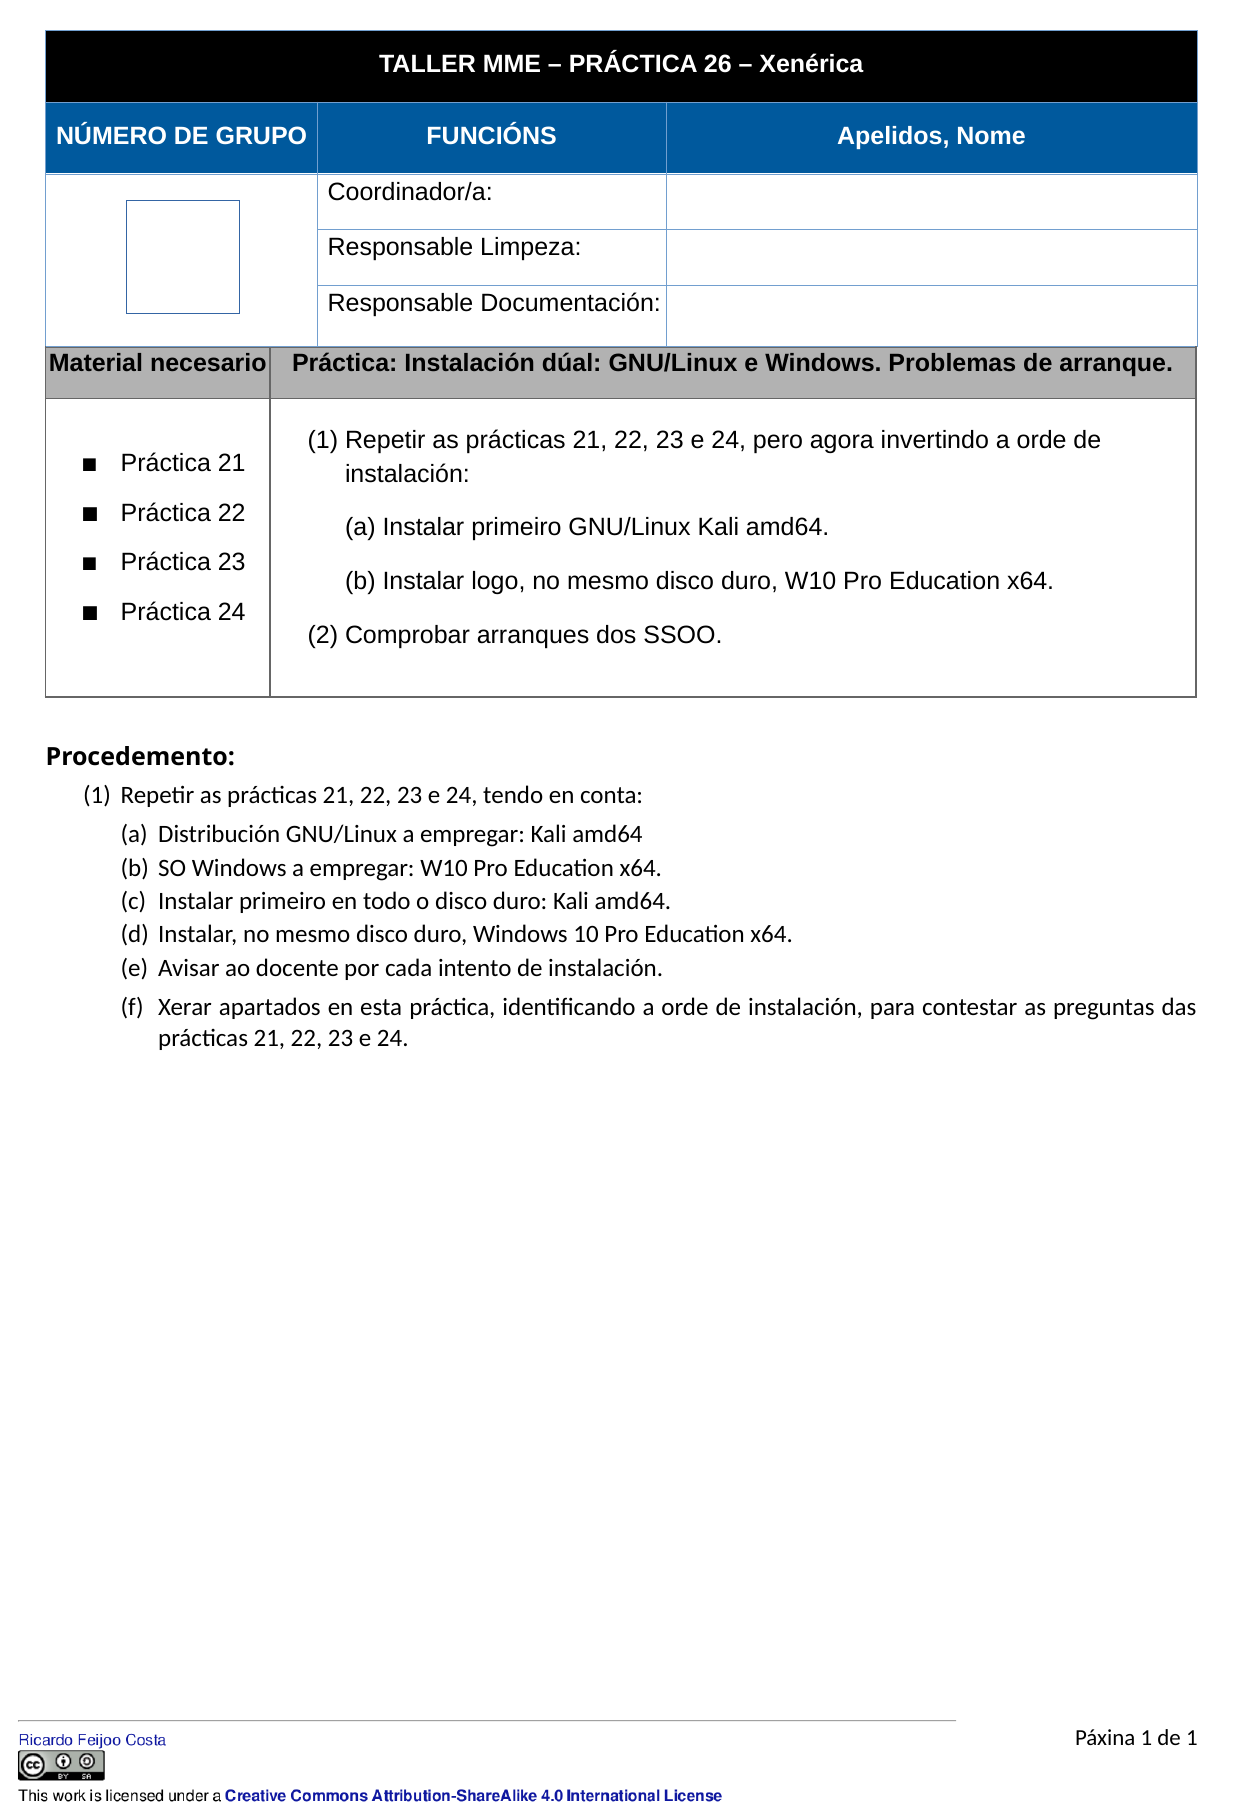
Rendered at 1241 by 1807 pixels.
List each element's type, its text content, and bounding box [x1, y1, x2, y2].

table_cell Responsable Limpeza: [318, 230, 666, 284]
list Distribución GNU/Linux a empregar: Kali amd64 [120, 819, 1197, 849]
table_cell Responsable Documentación: [318, 286, 666, 346]
table_header Práctica: Instalación dúal: GNU/Linux e Windows. Problemas de arranque. [271, 348, 1195, 398]
list SO Windows a empregar: W10 Pro Education x64. [120, 852, 1197, 882]
table_cell Apelidos, Nome [667, 103, 1197, 173]
picture [8, 1715, 957, 1806]
table_cell [667, 230, 1197, 284]
text Procedemento: [45, 738, 1197, 773]
list Instalar primeiro en todo o disco duro: Kali amd64. [120, 885, 1197, 916]
table_cell [667, 286, 1197, 346]
table_header TALLER MME – PRÁCTICA 26 – Xenérica [46, 31, 1197, 102]
list Avisar ao docente por cada intento de instalación. [120, 952, 1197, 982]
table_cell Coordinador/a: [318, 175, 666, 229]
table_cell [667, 175, 1197, 229]
table_cell FUNCIÓNS [318, 103, 666, 173]
table_cell NÚMERO DE GRUPO [46, 103, 317, 173]
list Repetir as prácticas 21, 22, 23 e 24, tendo en conta: [83, 779, 1197, 810]
list Instalar, no mesmo disco duro, Windows 10 Pro Education x64. [120, 919, 1197, 949]
list Xerar apartados en esta práctica, identificando a orde de instalación, para contestar as preguntas das prácticas 21, 22, 23 e 24. [120, 991, 1197, 1052]
table_cell [46, 175, 317, 346]
table_cell Repetir as prácticas 21, 22, 23 e 24, pero agora invertindo a orde de instalación: Instalar primeiro GNU/Linux Kali amd64. Instalar logo, no mesmo disco duro, W10 Pro Education x64. Comprobar arranques dos SSOO. [271, 399, 1195, 696]
table_cell Práctica 21 Práctica 22 Práctica 23 Práctica 24 [46, 399, 269, 696]
table_header Material necesario [46, 348, 269, 398]
